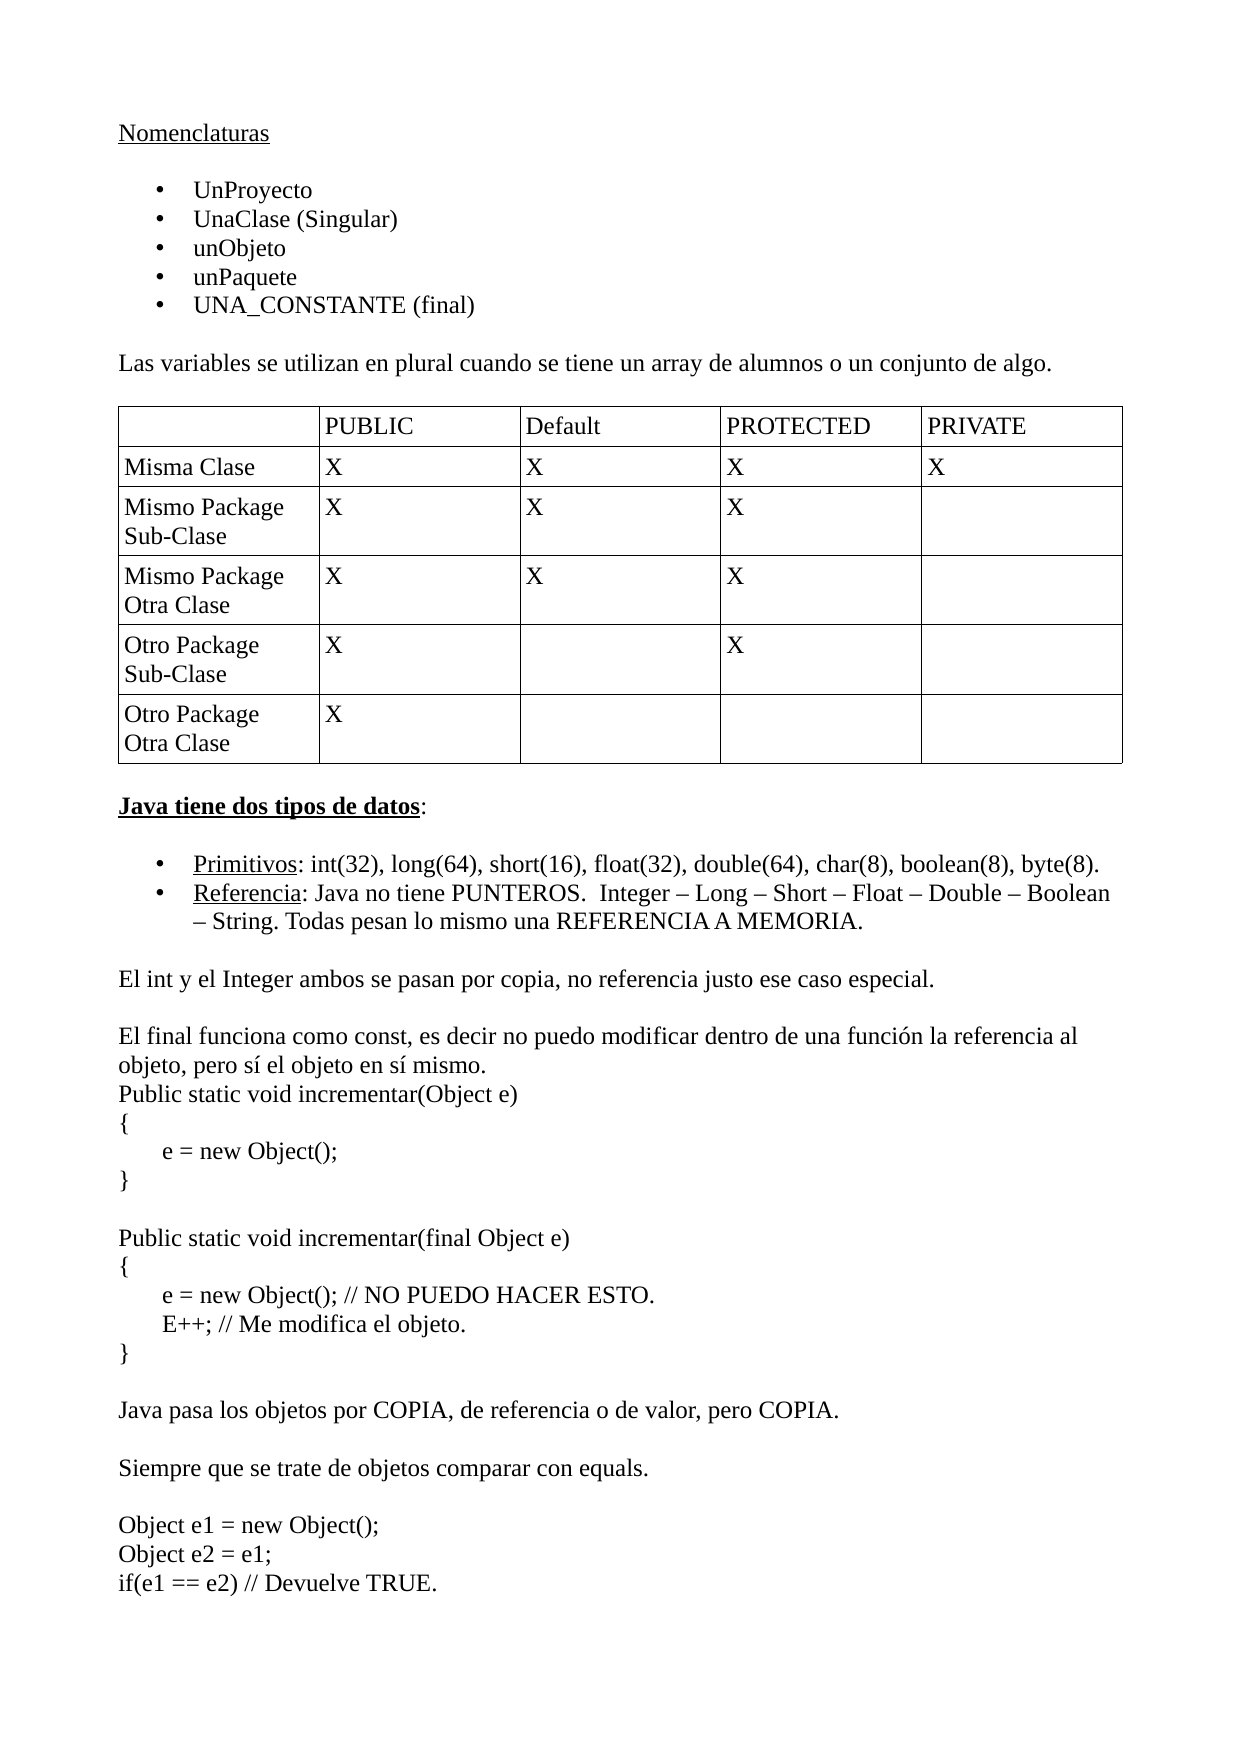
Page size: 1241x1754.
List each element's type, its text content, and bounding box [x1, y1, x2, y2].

text } [118, 1165, 1122, 1194]
list Referencia: Java no tiene PUNTEROS. Integer – Long – Short – Float – Double – Boolean – String. Todas pesan lo mismo una REFERENCIA A MEMORIA. [156, 878, 1122, 935]
table_cell X [320, 447, 520, 486]
table_cell Otro Package Sub-Clase [119, 625, 319, 693]
text Las variables se utilizan en plural cuando se tiene un array de alumnos o un conjunto de algo. [118, 348, 1122, 377]
text { [118, 1108, 1122, 1136]
list UnProyecto [156, 176, 1122, 204]
table_cell [721, 695, 921, 762]
table_cell X [320, 556, 520, 624]
text e = new Object(); [118, 1136, 1122, 1165]
table_cell X [320, 487, 520, 555]
table_cell [922, 695, 1122, 762]
table_cell Mismo Package Sub-Clase [119, 487, 319, 555]
text Java tiene dos tipos de datos: [118, 791, 1122, 820]
text Object e2 = e1; [118, 1539, 1122, 1568]
text Nomenclaturas [118, 118, 1122, 147]
table_cell [521, 625, 720, 693]
list Primitivos: int(32), long(64), short(16), float(32), double(64), char(8), boolean(8), byte(8). [156, 849, 1122, 878]
list unPaquete [156, 262, 1122, 291]
text Java pasa los objetos por COPIA, de referencia o de valor, pero COPIA. [118, 1395, 1122, 1424]
table_cell X [721, 625, 921, 693]
text Object e1 = new Object(); [118, 1510, 1122, 1539]
text Public static void incrementar(final Object e) [118, 1223, 1122, 1251]
table_cell X [521, 487, 720, 555]
text e = new Object(); // NO PUEDO HACER ESTO. [118, 1280, 1122, 1309]
text { [118, 1251, 1122, 1280]
table_header [119, 407, 319, 446]
list UNA_CONSTANTE (final) [156, 291, 1122, 319]
table_cell X [320, 625, 520, 693]
table_header PRIVATE [922, 407, 1122, 446]
list unObjeto [156, 233, 1122, 262]
text } [118, 1338, 1122, 1366]
table_cell X [721, 556, 921, 624]
table_header Default [521, 407, 720, 446]
table_cell X [922, 447, 1122, 486]
text E++; // Me modifica el objeto. [118, 1309, 1122, 1338]
text Siempre que se trate de objetos comparar con equals. [118, 1453, 1122, 1481]
text if(e1 == e2) // Devuelve TRUE. [118, 1568, 1122, 1596]
table_cell Otro Package Otra Clase [119, 695, 319, 762]
table_header PUBLIC [320, 407, 520, 446]
table_cell [922, 556, 1122, 624]
text Public static void incrementar(Object e) [118, 1079, 1122, 1108]
table_cell X [320, 695, 520, 762]
table_cell X [521, 556, 720, 624]
list UnaClase (Singular) [156, 204, 1122, 233]
text El final funciona como const, es decir no puedo modificar dentro de una función la referencia al objeto, pero sí el objeto en sí mismo. [118, 1021, 1122, 1079]
table_cell Misma Clase [119, 447, 319, 486]
table_cell [922, 625, 1122, 693]
table_cell X [521, 447, 720, 486]
table_cell [922, 487, 1122, 555]
table_cell X [721, 447, 921, 486]
table_cell [521, 695, 720, 762]
table_header PROTECTED [721, 407, 921, 446]
table_cell Mismo Package Otra Clase [119, 556, 319, 624]
text El int y el Integer ambos se pasan por copia, no referencia justo ese caso especial. [118, 964, 1122, 993]
table_cell X [721, 487, 921, 555]
